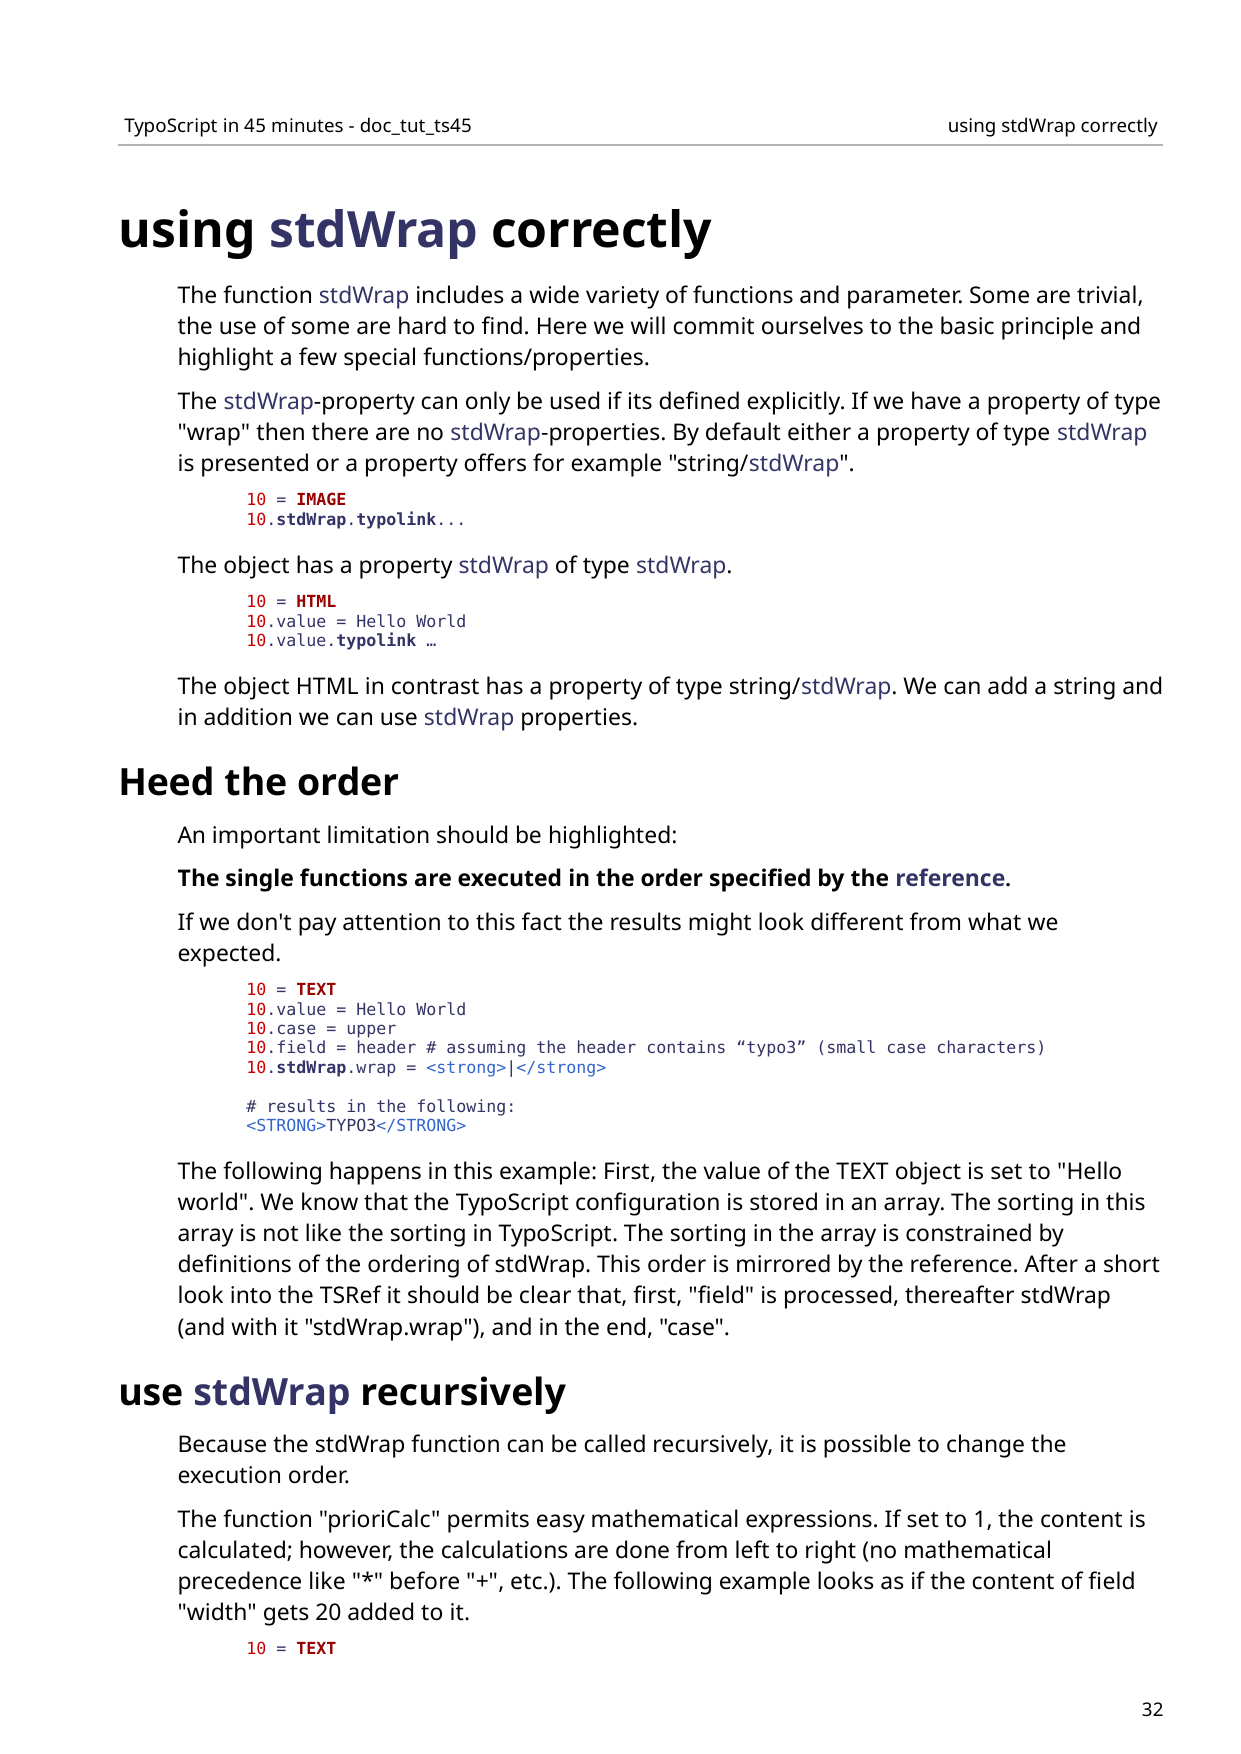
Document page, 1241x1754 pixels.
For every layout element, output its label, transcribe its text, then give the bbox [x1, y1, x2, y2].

text # results in the following: [236, 1097, 1163, 1116]
text 10 = HTML [236, 592, 1163, 612]
text 10.value.typolink … [236, 631, 1163, 651]
text The object HTML in contrast has a property of type string/stdWrap. We can add a string and in addition we can use stdWrap properties. [177, 670, 1163, 732]
text The stdWrap-property can only be used if its defined explicitly. If we have a property of type "wrap" then there are no stdWrap-properties. By default either a property of type stdWrap is presented or a property offers for example "string/stdWrap". [177, 385, 1163, 478]
text The function "prioriCalc" permits easy mathematical expressions. If set to 1, the content is calculated; however, the calculations are done from left to right (no mathematical precedence like "*" before "+", etc.). The following example looks as if the content of field "width" gets 20 added to it. [177, 1502, 1163, 1627]
text 10.value = Hello World [236, 999, 1163, 1019]
text If we don't pay attention to this fact the results might look different from what we expected. [177, 906, 1163, 968]
subtitle use stdWrap recursively [118, 1365, 1163, 1416]
text 10.stdWrap.typolink... [236, 510, 1163, 529]
text The following happens in this example: First, the value of the TEXT object is set to "Hello world". We know that the TypoScript configuration is stored in an array. The sorting in this array is not like the sorting in TypoScript. The sorting in the array is constrained by definitions of the ordering of stdWrap. This order is mirrored by the reference. After a short look into the TSRef it should be clear that, first, "field" is processed, thereafter stdWrap (and with it "stdWrap.wrap"), and in the end, "case". [177, 1155, 1163, 1342]
text 10 = TEXT [236, 1639, 1163, 1658]
text An important limitation should be highlighted: [177, 819, 1163, 850]
text The function stdWrap includes a wide variety of functions and parameter. Some are trivial, the use of some are hard to find. Here we will commit ourselves to the basic principle and highlight a few special functions/properties. [177, 279, 1163, 372]
text The single functions are executed in the order specified by the reference. [177, 862, 1163, 893]
text 10 = TEXT [236, 980, 1163, 999]
subtitle using stdWrap correctly [118, 193, 1163, 262]
text 10.case = upper [236, 1019, 1163, 1038]
text Because the stdWrap function can be called recursively, it is possible to change the execution order. [177, 1428, 1163, 1490]
text <STRONG>TYPO3</STRONG> [236, 1116, 1163, 1136]
subtitle Heed the order [118, 756, 1163, 807]
text 10.value = Hello World [236, 612, 1163, 631]
text 10 = IMAGE [236, 490, 1163, 510]
text 10.field = header # assuming the header contains “typo3” (small case characters) [236, 1038, 1163, 1058]
text 10.stdWrap.wrap = <strong>|</strong> [236, 1058, 1163, 1077]
text The object has a property stdWrap of type stdWrap. [177, 549, 1163, 580]
